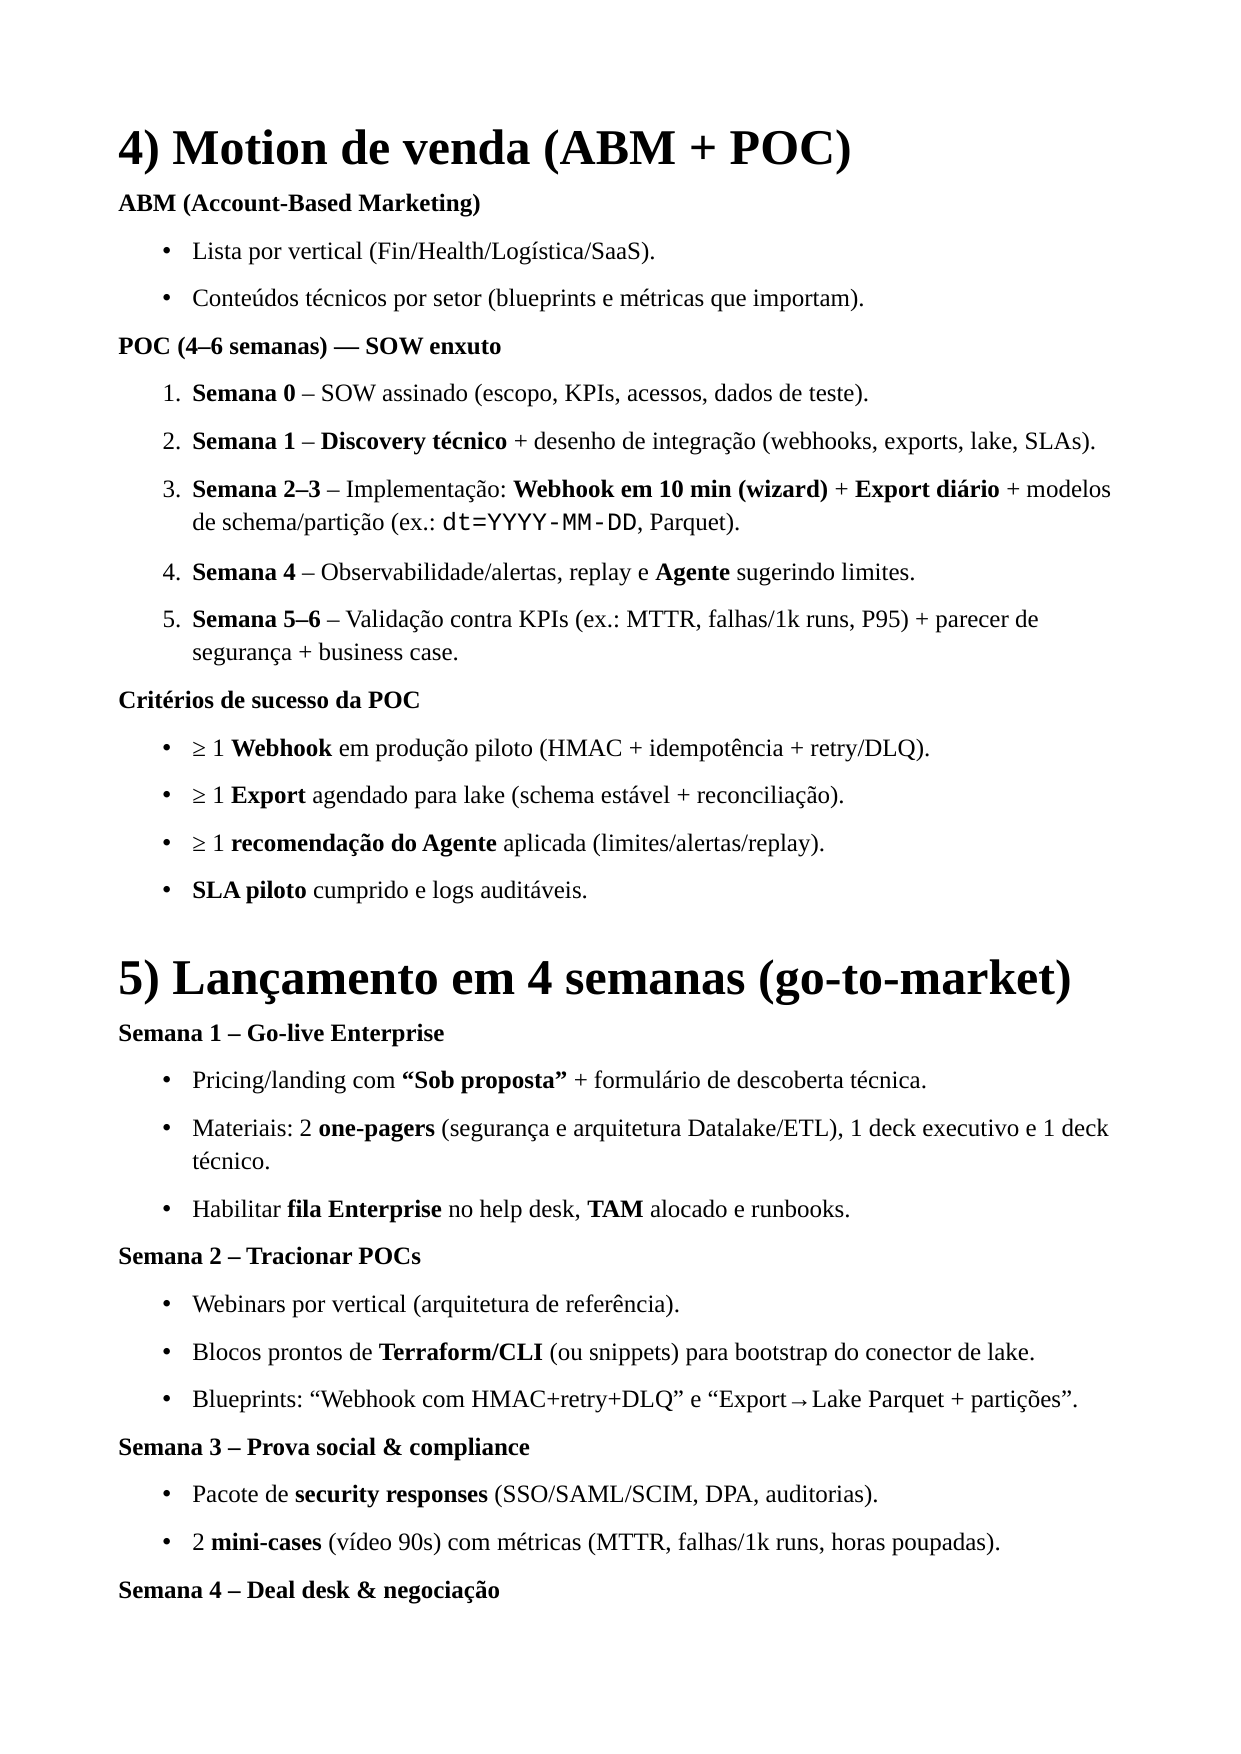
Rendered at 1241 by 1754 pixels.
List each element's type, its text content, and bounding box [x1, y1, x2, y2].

subtitle 4) Motion de venda (ABM + POC) [118, 118, 1122, 176]
list Pacote de security responses (SSO/SAML/SCIM, DPA, auditorias). [162, 1479, 1122, 1508]
list ≥ 1 Export agendado para lake (schema estável + reconciliação). [162, 780, 1122, 809]
list Blocos prontos de Terraform/CLI (ou snippets) para bootstrap do conector de lake. [162, 1337, 1122, 1365]
text Semana 3 – Prova social & compliance [118, 1432, 1122, 1461]
text Semana 4 – Deal desk & negociação [118, 1575, 1122, 1603]
text Semana 2 – Tracionar POCs [118, 1241, 1122, 1270]
list ≥ 1 recomendação do Agente aplicada (limites/alertas/replay). [162, 828, 1122, 857]
list 2 mini-cases (vídeo 90s) com métricas (MTTR, falhas/1k runs, horas poupadas). [162, 1527, 1122, 1556]
list ≥ 1 Webhook em produção piloto (HMAC + idempotência + retry/DLQ). [162, 733, 1122, 761]
text ABM (Account-Based Marketing) [118, 188, 1122, 217]
list Blueprints: “Webhook com HMAC+retry+DLQ” e “Export→Lake Parquet + partições”. [162, 1384, 1122, 1413]
subtitle 5) Lançamento em 4 semanas (go-to-market) [118, 948, 1122, 1006]
list Webinars por vertical (arquitetura de referência). [162, 1289, 1122, 1318]
text POC (4–6 semanas) — SOW enxuto [118, 331, 1122, 360]
list Semana 4 – Observabilidade/alertas, replay e Agente sugerindo limites. [162, 557, 1122, 586]
list Habilitar fila Enterprise no help desk, TAM alocado e runbooks. [162, 1194, 1122, 1223]
text Critérios de sucesso da POC [118, 685, 1122, 714]
list Lista por vertical (Fin/Health/Logística/SaaS). [162, 236, 1122, 264]
list Conteúdos técnicos por setor (blueprints e métricas que importam). [162, 283, 1122, 312]
list Pricing/landing com “Sob proposta” + formulário de descoberta técnica. [162, 1066, 1122, 1094]
list SLA piloto cumprido e logs auditáveis. [162, 875, 1122, 904]
list Semana 0 – SOW assinado (escopo, KPIs, acessos, dados de teste). [162, 378, 1122, 407]
list Materiais: 2 one-pagers (segurança e arquitetura Datalake/ETL), 1 deck executivo e 1 deck técnico. [162, 1113, 1122, 1175]
list Semana 5–6 – Validação contra KPIs (ex.: MTTR, falhas/1k runs, P95) + parecer de segurança + business case. [162, 604, 1122, 666]
text Semana 1 – Go-live Enterprise [118, 1018, 1122, 1047]
list Semana 2–3 – Implementação: Webhook em 10 min (wizard) + Export diário + modelos de schema/partição (ex.: dt=YYYY-MM-DD, Parquet). [162, 474, 1122, 538]
list Semana 1 – Discovery técnico + desenho de integração (webhooks, exports, lake, SLAs). [162, 426, 1122, 455]
